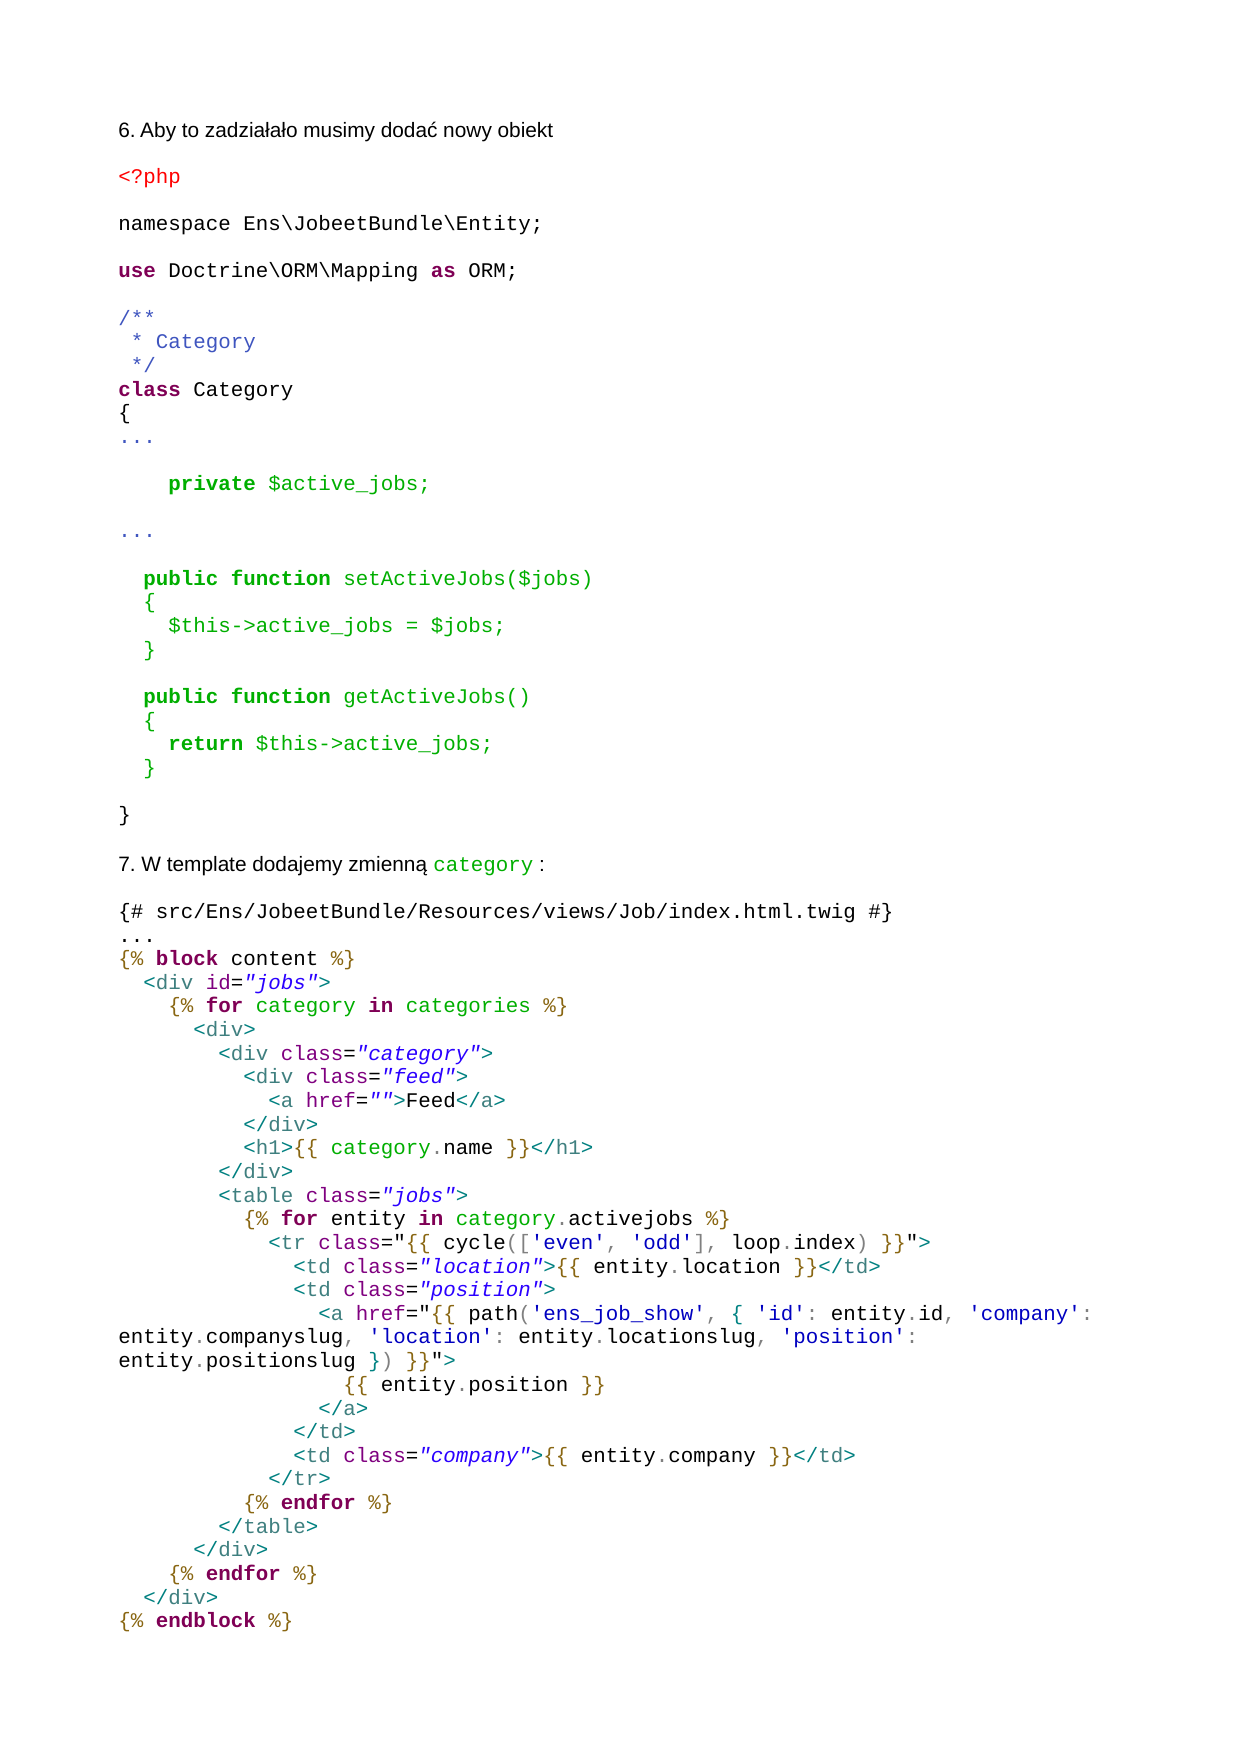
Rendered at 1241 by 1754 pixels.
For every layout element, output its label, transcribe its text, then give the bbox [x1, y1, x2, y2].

text public function getActiveJobs() [118, 686, 1122, 709]
text <td class="position"> [118, 1279, 1122, 1303]
text <tr class="{{ cycle(['even', 'odd'], loop.index) }}"> [118, 1232, 1122, 1256]
text } [118, 804, 1122, 828]
text public function setActiveJobs($jobs) [118, 568, 1122, 591]
text 6. Aby to zadziałało musimy dodać nowy obiekt [118, 118, 1122, 142]
text <div> [118, 1019, 1122, 1043]
text { [118, 402, 1122, 426]
text use Doctrine\ORM\Mapping as ORM; [118, 260, 1122, 284]
text <div class="category"> [118, 1043, 1122, 1066]
text <td class="location">{{ entity.location }}</td> [118, 1256, 1122, 1279]
text {% block content %} [118, 948, 1122, 972]
text </div> [118, 1539, 1122, 1563]
text class Category [118, 378, 1122, 402]
text ... [118, 924, 1122, 948]
text <?php [118, 166, 1122, 189]
text </div> [118, 1161, 1122, 1185]
text $this->active_jobs = $jobs; [118, 615, 1122, 639]
text } [118, 757, 1122, 781]
text { [118, 591, 1122, 615]
text 7. W template dodajemy zmienną category : [118, 851, 1122, 877]
text {# src/Ens/JobeetBundle/Resources/views/Job/index.html.twig #} [118, 901, 1122, 924]
text {% endfor %} [118, 1492, 1122, 1516]
text {% for category in categories %} [118, 996, 1122, 1019]
text <table class="jobs"> [118, 1185, 1122, 1208]
text <td class="company">{{ entity.company }}</td> [118, 1445, 1122, 1468]
text {{ entity.position }} [118, 1374, 1122, 1397]
text <div id="jobs"> [118, 972, 1122, 996]
text </div> [118, 1114, 1122, 1137]
text { [118, 709, 1122, 733]
text ... [118, 520, 1122, 544]
text {% for entity in category.activejobs %} [118, 1208, 1122, 1232]
text {% endblock %} [118, 1610, 1122, 1634]
text return $this->active_jobs; [118, 733, 1122, 757]
text <a href="{{ path('ens_job_show', { 'id': entity.id, 'company': entity.companyslug, 'location': entity.locationslug, 'position': entity.positionslug }) }}"> [118, 1303, 1122, 1374]
text </tr> [118, 1468, 1122, 1492]
text {% endfor %} [118, 1563, 1122, 1587]
text } [118, 639, 1122, 662]
text <div class="feed"> [118, 1066, 1122, 1090]
text namespace Ens\JobeetBundle\Entity; [118, 213, 1122, 237]
text ... [118, 426, 1122, 449]
text </td> [118, 1421, 1122, 1445]
text </a> [118, 1397, 1122, 1421]
text * Category [118, 331, 1122, 355]
text private $active_jobs; [118, 473, 1122, 497]
text </table> [118, 1516, 1122, 1539]
text /** [118, 308, 1122, 331]
text </div> [118, 1587, 1122, 1610]
text <a href="">Feed</a> [118, 1090, 1122, 1114]
text */ [118, 355, 1122, 378]
text <h1>{{ category.name }}</h1> [118, 1137, 1122, 1161]
